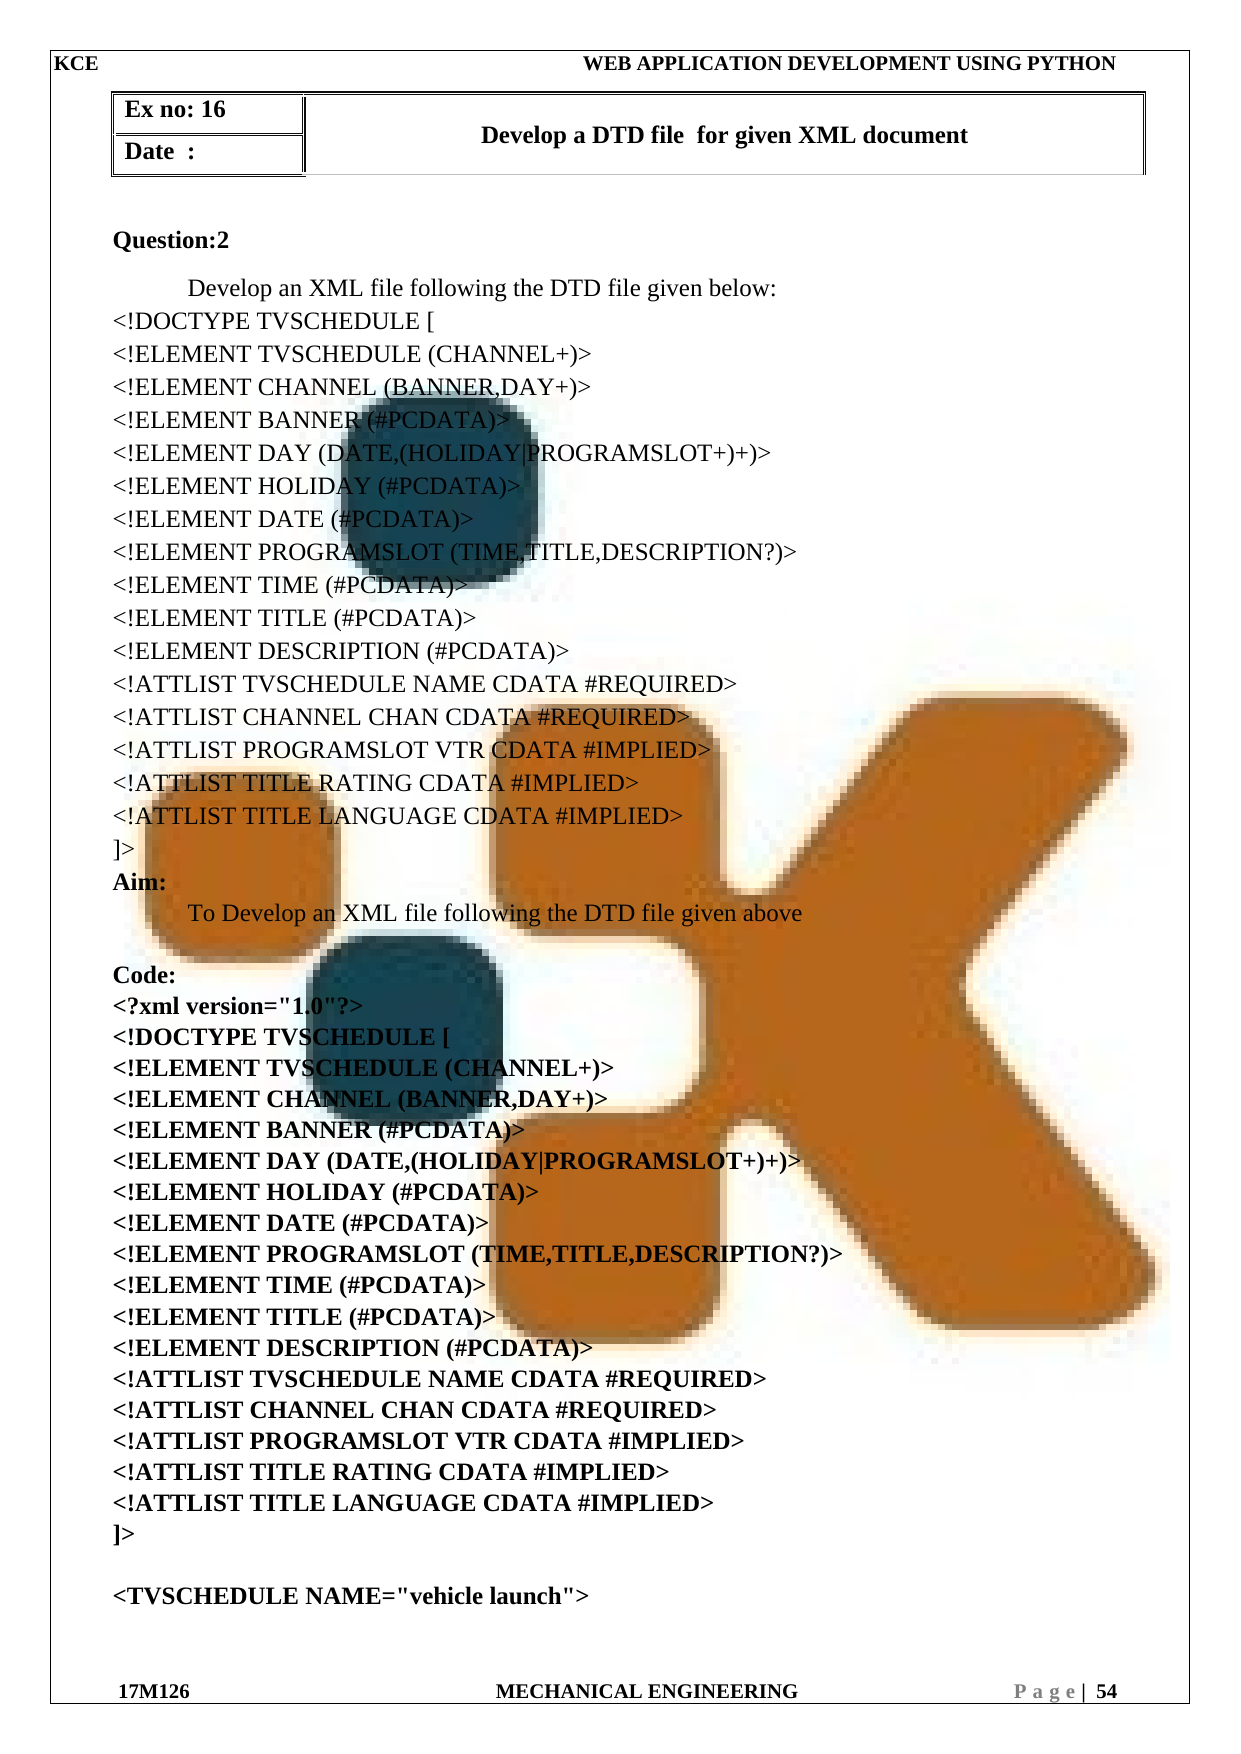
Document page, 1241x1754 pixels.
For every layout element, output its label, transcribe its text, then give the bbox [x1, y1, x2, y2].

text <!ELEMENT TIME (#PCDATA)> [112, 1271, 1181, 1299]
text <!ATTLIST TVSCHEDULE NAME CDATA #REQUIRED> [112, 1364, 1181, 1392]
table_cell Date : [113, 133, 304, 174]
text <!ELEMENT PROGRAMSLOT (TIME,TITLE,DESCRIPTION?)> [112, 1239, 1181, 1268]
text <!ELEMENT DATE (#PCDATA)> [112, 1208, 1181, 1237]
text <TVSCHEDULE NAME="vehicle launch"> [112, 1581, 1181, 1610]
text <!ELEMENT CHANNEL (BANNER,DAY+)> [112, 1084, 1181, 1113]
picture [124, 863, 1170, 867]
picture [124, 927, 1170, 960]
text Aim: [112, 867, 1181, 896]
text <!ATTLIST PROGRAMSLOT VTR CDATA #IMPLIED> [112, 1426, 1181, 1454]
text <!ELEMENT TITLE (#PCDATA)> [112, 1302, 1181, 1330]
text <!ELEMENT TVSCHEDULE (CHANNEL+)> [112, 1053, 1181, 1082]
text <!ELEMENT DESCRIPTION (#PCDATA)> [112, 1333, 1181, 1361]
table_header Ex no: 16 [114, 93, 304, 133]
text Question:2 [112, 225, 1181, 254]
text <?xml version="1.0"?> [112, 991, 1181, 1020]
text <!ATTLIST CHANNEL CHAN CDATA #REQUIRED> [112, 1395, 1181, 1423]
text Develop an XML file following the DTD file given below: <!DOCTYPE TVSCHEDULE [ <!ELEMENT TVSCHEDULE (CHANNEL+)> <!ELEMENT CHANNEL (BANNER,DAY+)> <!ELEMENT BANNER (#PCDATA)> <!ELEMENT DAY (DATE,(HOLIDAY|PROGRAMSLOT+)+)> <!ELEMENT HOLIDAY (#PCDATA)> <!ELEMENT DATE (#PCDATA)> <!ELEMENT PROGRAMSLOT (TIME,TITLE,DESCRIPTION?)> <!ELEMENT TIME (#PCDATA)> <!ELEMENT TITLE (#PCDATA)> <!ELEMENT DESCRIPTION (#PCDATA)> <!ATTLIST TVSCHEDULE NAME CDATA #REQUIRED> <!ATTLIST CHANNEL CHAN CDATA #REQUIRED> <!ATTLIST PROGRAMSLOT VTR CDATA #IMPLIED> <!ATTLIST TITLE RATING CDATA #IMPLIED> <!ATTLIST TITLE LANGUAGE CDATA #IMPLIED> ]> [112, 273, 1181, 863]
text <!ELEMENT HOLIDAY (#PCDATA)> [112, 1177, 1181, 1206]
text <!ELEMENT DAY (DATE,(HOLIDAY|PROGRAMSLOT+)+)> [112, 1146, 1181, 1175]
text To Develop an XML file following the DTD file given above [112, 898, 1181, 927]
text Code: [112, 960, 1181, 989]
text <!ATTLIST TITLE LANGUAGE CDATA #IMPLIED> [112, 1488, 1181, 1517]
text <!ELEMENT BANNER (#PCDATA)> [112, 1115, 1181, 1144]
text ]> [112, 1519, 1181, 1548]
table_header Develop a DTD file for given XML document [304, 95, 1143, 174]
text <!ATTLIST TITLE RATING CDATA #IMPLIED> [112, 1457, 1181, 1486]
text <!DOCTYPE TVSCHEDULE [ [112, 1022, 1181, 1051]
